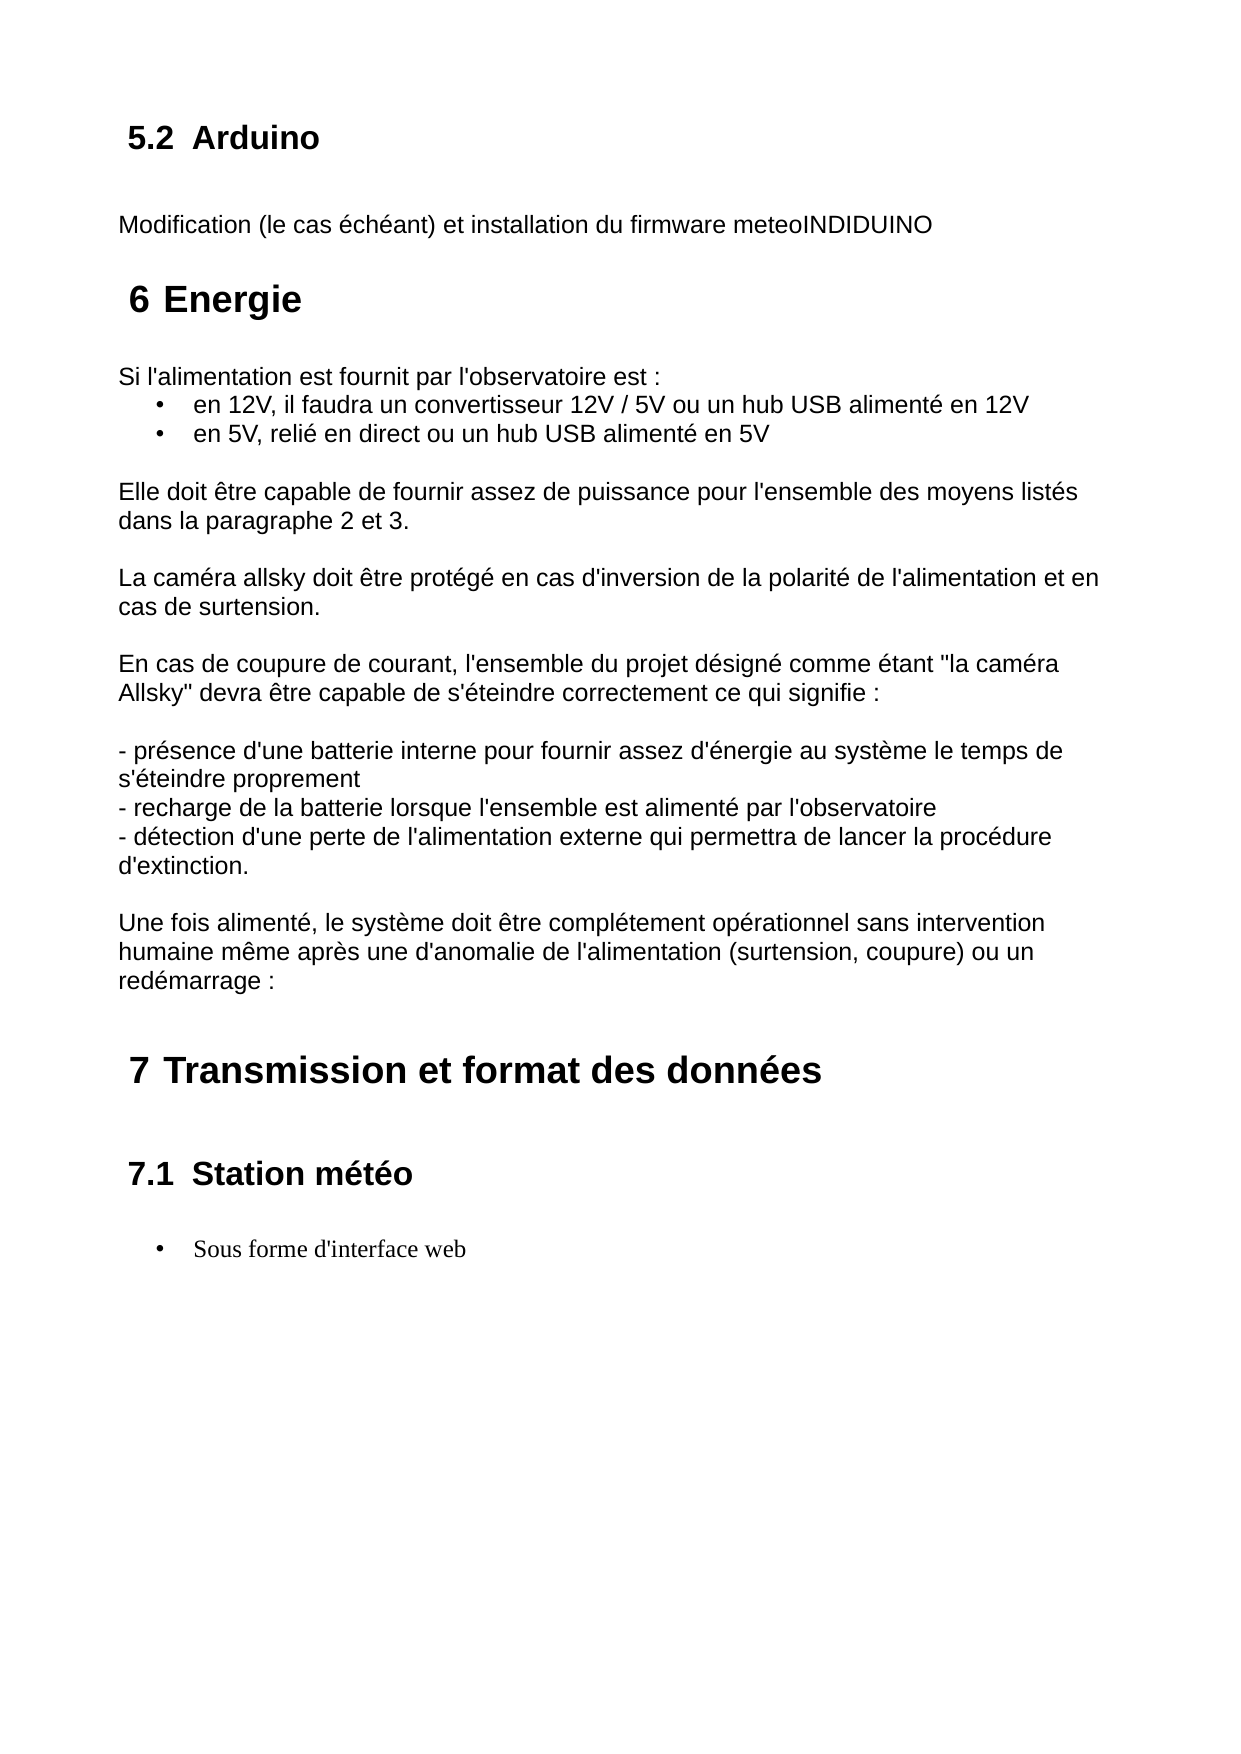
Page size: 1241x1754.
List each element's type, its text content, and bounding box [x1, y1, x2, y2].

list en 5V, relié en direct ou un hub USB alimenté en 5V [156, 419, 1122, 448]
text En cas de coupure de courant, l'ensemble du projet désigné comme étant "la caméra Allsky" devra être capable de s'éteindre correctement ce qui signifie : [118, 649, 1122, 707]
text Modification (le cas échéant) et installation du firmware meteoINDIDUINO [118, 211, 1122, 239]
subtitle Energie [118, 277, 1122, 320]
list en 12V, il faudra un convertisseur 12V / 5V ou un hub USB alimenté en 12V [156, 390, 1122, 419]
subtitle Station météo [118, 1154, 1122, 1192]
subtitle Transmission et format des données [118, 1048, 1122, 1092]
text Une fois alimenté, le système doit être complétement opérationnel sans intervention humaine même après une d'anomalie de l'alimentation (surtension, coupure) ou un redémarrage : [118, 908, 1122, 994]
text - recharge de la batterie lorsque l'ensemble est alimenté par l'observatoire [118, 793, 1122, 822]
text - présence d'une batterie interne pour fournir assez d'énergie au système le temps de s'éteindre proprement [118, 736, 1122, 793]
text Elle doit être capable de fournir assez de puissance pour l'ensemble des moyens listés dans la paragraphe 2 et 3. [118, 477, 1122, 534]
text La caméra allsky doit être protégé en cas d'inversion de la polarité de l'alimentation et en cas de surtension. [118, 563, 1122, 621]
text - détection d'une perte de l'alimentation externe qui permettra de lancer la procédure d'extinction. [118, 822, 1122, 879]
text Si l'alimentation est fournit par l'observatoire est : [118, 362, 1122, 390]
list Sous forme d'interface web [156, 1234, 1122, 1262]
subtitle Arduino [118, 118, 1122, 157]
